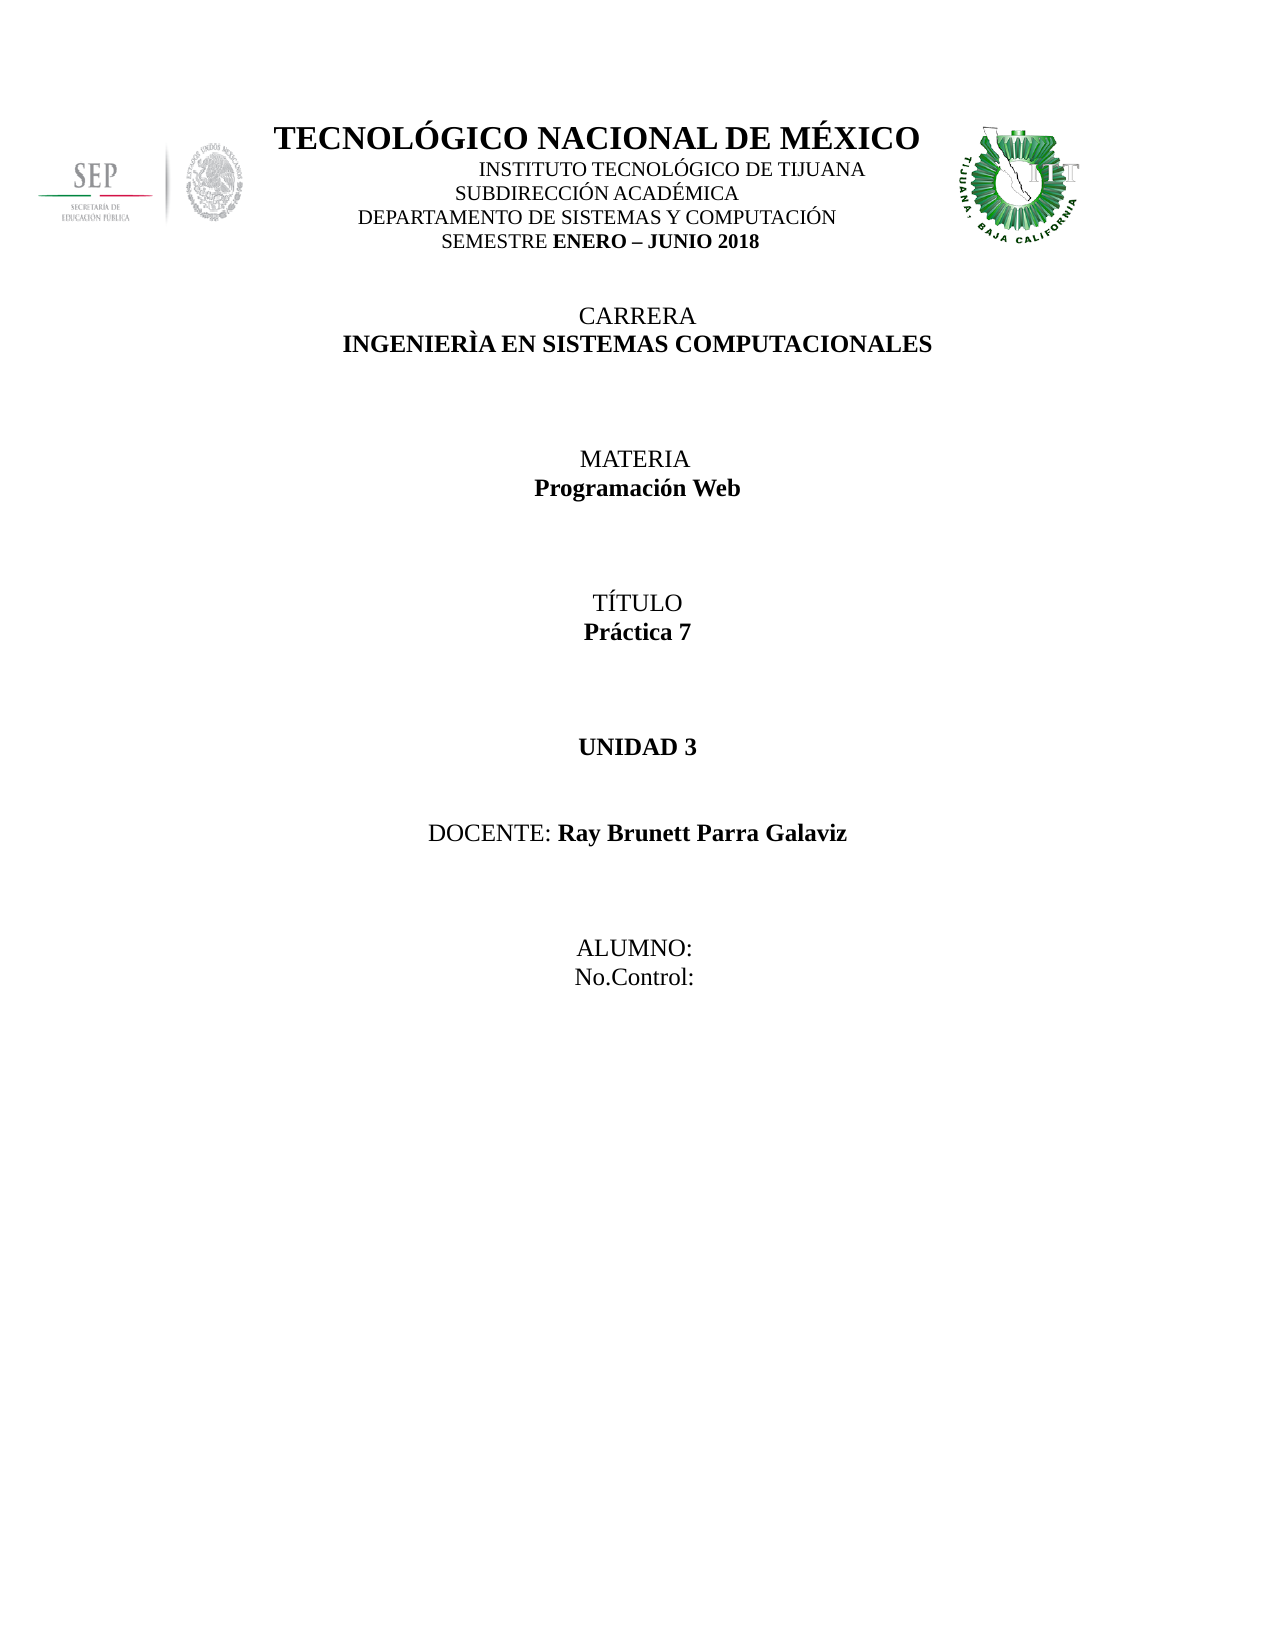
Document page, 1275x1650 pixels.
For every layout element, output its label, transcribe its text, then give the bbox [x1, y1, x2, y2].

text INGENIERÌA EN SISTEMAS COMPUTACIONALES [118, 329, 1157, 358]
subtitle SEMESTRE ENERO – JUNIO 2018 [268, 229, 1157, 253]
text No.Control: [118, 962, 1157, 991]
subtitle DEPARTAMENTO DE SISTEMAS Y COMPUTACIÓN [244, 204, 951, 229]
text Práctica 7 [118, 617, 1157, 646]
text UNIDAD 3 [118, 732, 1157, 761]
subtitle CARRERA [118, 301, 1157, 329]
text Programación Web [118, 473, 1157, 502]
text [1087, 181, 1157, 204]
text ALUMNO: [118, 933, 1157, 962]
text SUBDIRECCIÓN ACADÉMICA [244, 181, 951, 204]
text DOCENTE: Ray Brunett Parra Galaviz [118, 818, 1157, 847]
picture [951, 118, 1087, 252]
text TECNOLÓGICO NACIONAL DE MÉXICO [118, 118, 951, 156]
picture [36, 140, 244, 230]
subtitle MATERIA [118, 444, 1157, 473]
subtitle [1087, 156, 1157, 181]
text [1087, 118, 1157, 156]
text TÍTULO [118, 588, 1157, 617]
subtitle [1087, 204, 1157, 229]
subtitle INSTITUTO TECNOLÓGICO DE TIJUANA [244, 156, 951, 181]
